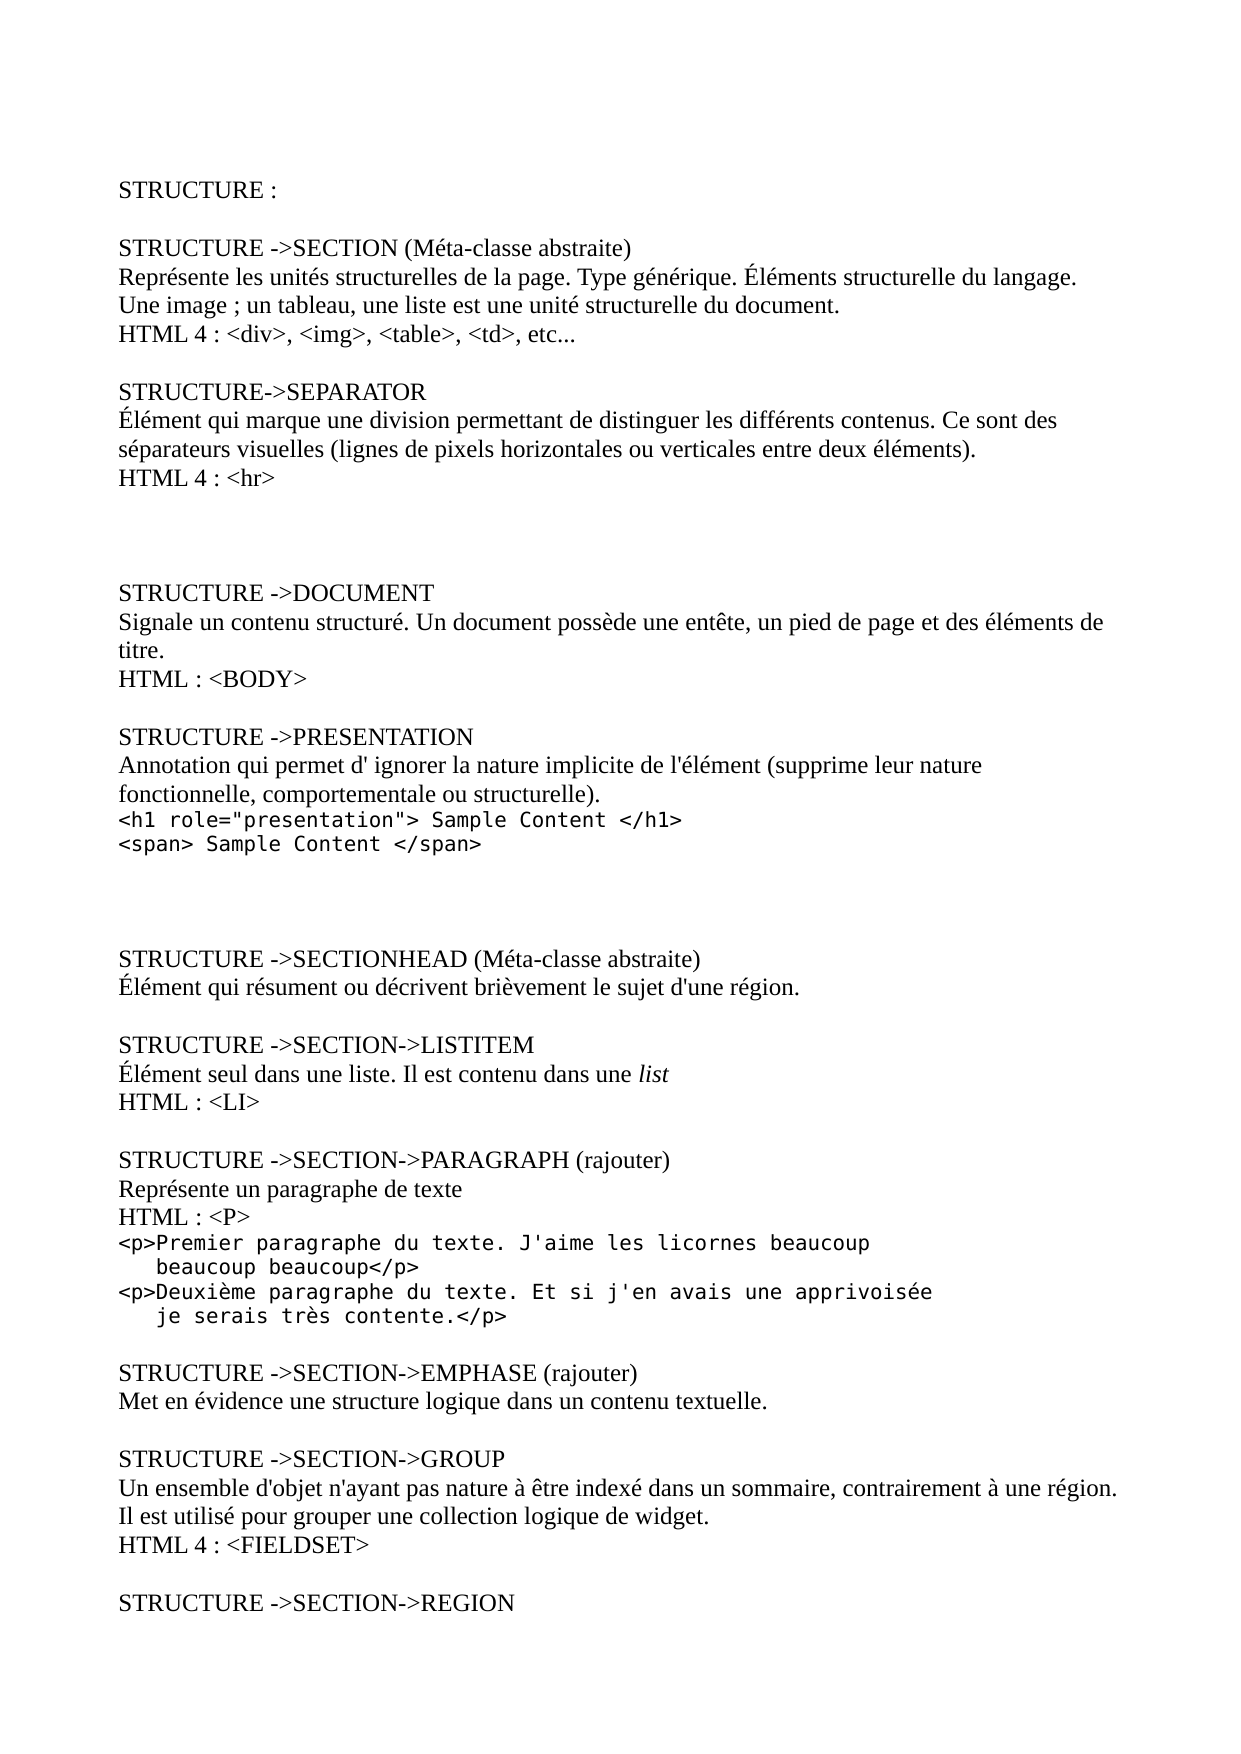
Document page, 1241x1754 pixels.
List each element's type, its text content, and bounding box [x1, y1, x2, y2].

text STRUCTURE ->SECTION->REGION [118, 1588, 1122, 1616]
text Représente un paragraphe de texte [118, 1174, 1122, 1202]
text HTML 4 : <hr> [118, 463, 1122, 492]
text HTML : <BODY> [118, 664, 1122, 693]
text STRUCTURE ->SECTION (Méta-classe abstraite) [118, 233, 1122, 262]
text STRUCTURE : [118, 176, 1122, 204]
text STRUCTURE ->SECTION->PARAGRAPH (rajouter) [118, 1145, 1122, 1174]
text Met en évidence une structure logique dans un contenu textuelle. [118, 1386, 1122, 1415]
text STRUCTURE ->PRESENTATION [118, 722, 1122, 751]
text STRUCTURE ->SECTION->EMPHASE (rajouter) [118, 1358, 1122, 1386]
text HTML : <P> [118, 1202, 1122, 1231]
text STRUCTURE ->SECTION->LISTITEM [118, 1030, 1122, 1059]
text Représente les unités structurelles de la page. Type générique. Éléments structurelle du langage. Une image ; un tableau, une liste est une unité structurelle du document. [118, 262, 1122, 319]
text Élément qui marque une division permettant de distinguer les différents contenus. Ce sont des séparateurs visuelles (lignes de pixels horizontales ou verticales entre deux éléments). [118, 406, 1122, 463]
text <p>Premier paragraphe du texte. J'aime les licornes beaucoup [118, 1231, 1122, 1255]
text Il est utilisé pour grouper une collection logique de widget. [118, 1501, 1122, 1530]
text HTML : <LI> [118, 1087, 1122, 1116]
text STRUCTURE ->DOCUMENT [118, 578, 1122, 607]
text Élément seul dans une liste. Il est contenu dans une list [118, 1059, 1122, 1087]
text beaucoup beaucoup</p> [118, 1255, 1122, 1280]
text STRUCTURE ->SECTIONHEAD (Méta-classe abstraite) [118, 944, 1122, 972]
text Signale un contenu structuré. Un document possède une entête, un pied de page et des éléments de titre. [118, 607, 1122, 664]
text <p>Deuxième paragraphe du texte. Et si j'en avais une apprivoisée [118, 1280, 1122, 1304]
text <span> Sample Content </span> [118, 832, 1122, 857]
text je serais très contente.</p> [118, 1304, 1122, 1328]
text Un ensemble d'objet n'ayant pas nature à être indexé dans un sommaire, contrairement à une région. [118, 1473, 1122, 1501]
text <h1 role="presentation"> Sample Content </h1> [118, 808, 1122, 832]
text HTML 4 : <FIELDSET> [118, 1530, 1122, 1559]
list Élément qui résument ou décrivent brièvement le sujet d'une région. [118, 972, 1122, 1001]
text STRUCTURE->SEPARATOR [118, 377, 1122, 406]
text Annotation qui permet d' ignorer la nature implicite de l'élément (supprime leur nature fonctionnelle, comportementale ou structurelle). [118, 751, 1122, 808]
text HTML 4 : <div>, <img>, <table>, <td>, etc... [118, 319, 1122, 348]
text STRUCTURE ->SECTION->GROUP [118, 1444, 1122, 1473]
